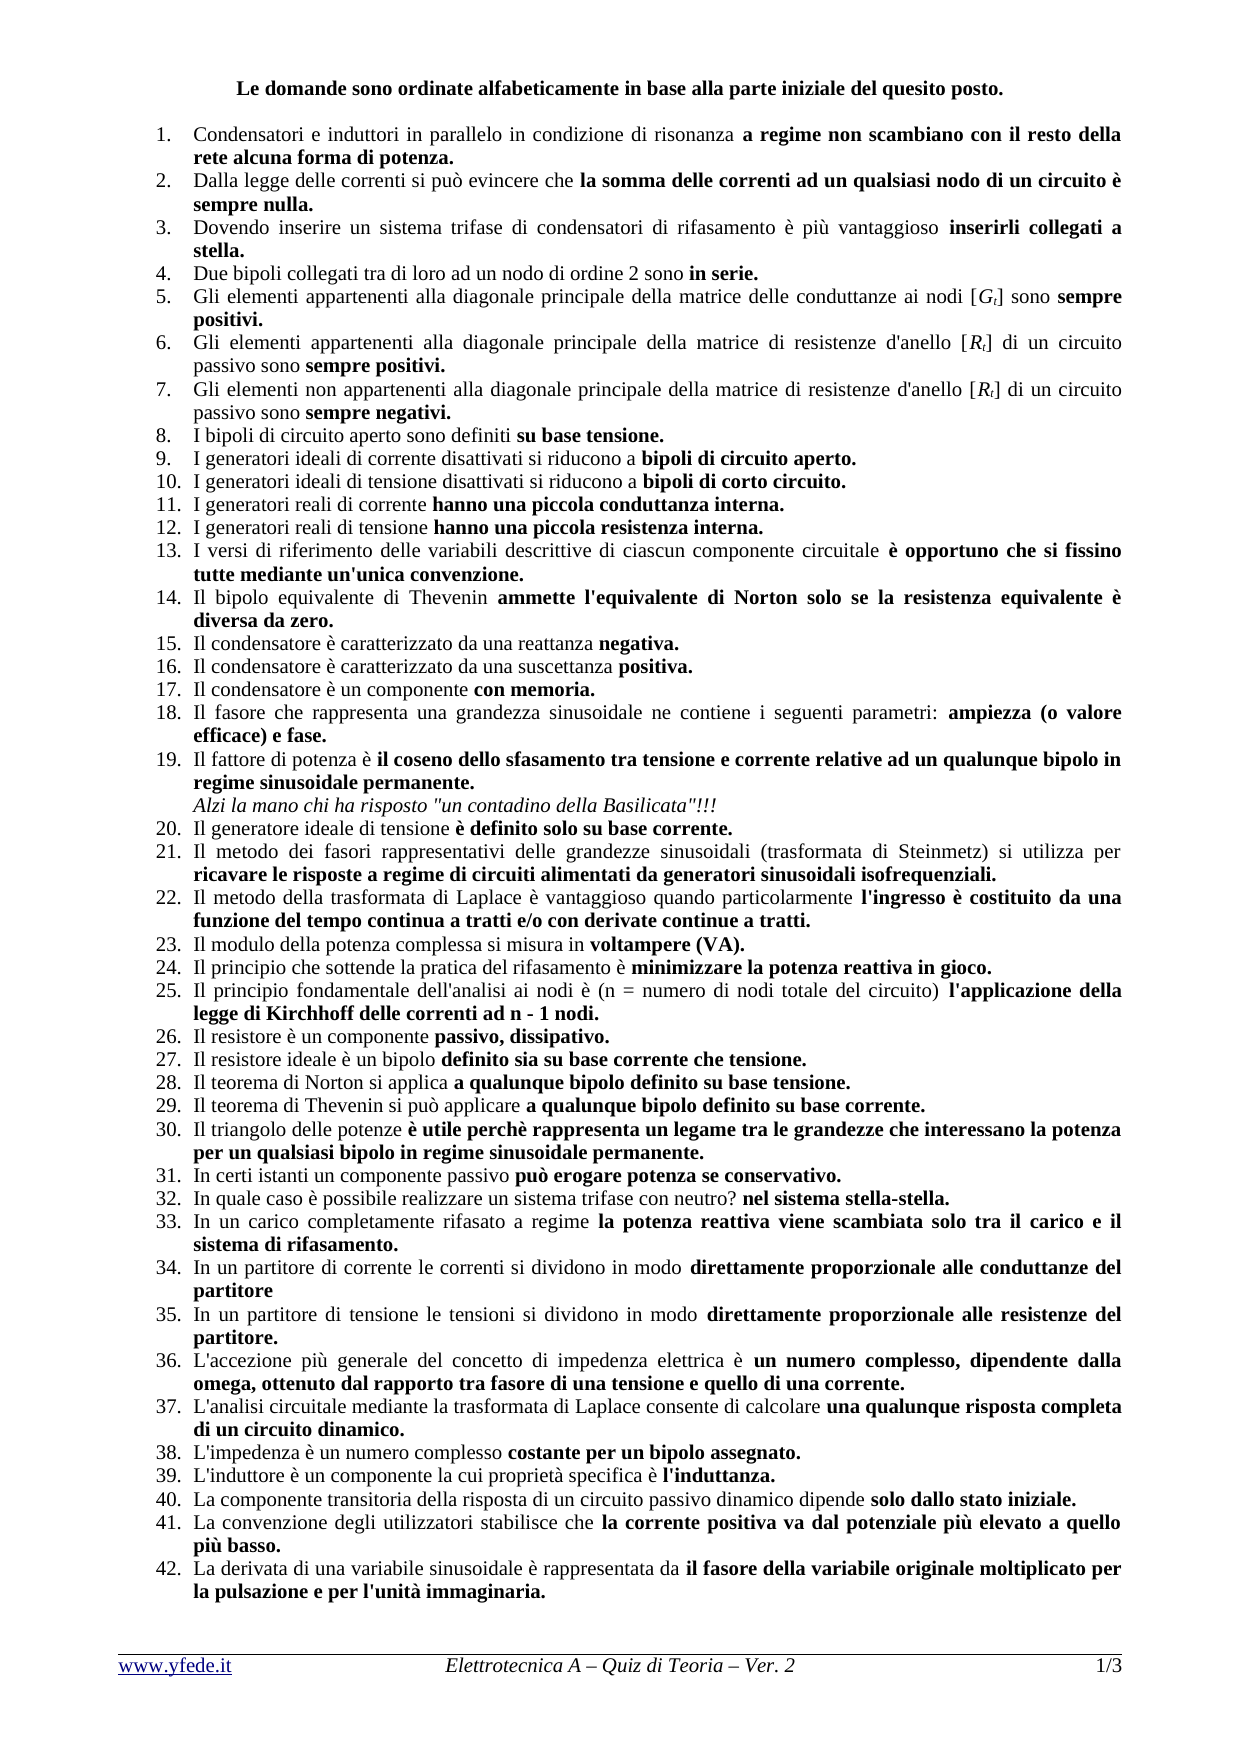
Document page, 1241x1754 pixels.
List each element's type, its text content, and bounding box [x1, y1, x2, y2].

list I generatori ideali di corrente disattivati si riducono a bipoli di circuito aperto. [156, 447, 1122, 470]
list Il resistore è un componente passivo, dissipativo. [156, 1025, 1122, 1048]
list Due bipoli collegati tra di loro ad un nodo di ordine 2 sono in serie. [156, 262, 1122, 285]
list L'impedenza è un numero complesso costante per un bipolo assegnato. [156, 1441, 1122, 1464]
list Il principio che sottende la pratica del rifasamento è minimizzare la potenza reattiva in gioco. [156, 956, 1122, 979]
list In certi istanti un componente passivo può erogare potenza se conservativo. [156, 1164, 1122, 1187]
list Il condensatore è caratterizzato da una suscettanza positiva. [156, 655, 1122, 678]
list Gli elementi non appartenenti alla diagonale principale della matrice di resistenze d'anello [Rt] di un circuito passivo sono sempre negativi. [156, 377, 1122, 424]
list L'induttore è un componente la cui proprietà specifica è l'induttanza. [156, 1464, 1122, 1487]
list L'accezione più generale del concetto di impedenza elettrica è un numero complesso, dipendente dalla omega, ottenuto dal rapporto tra fasore di una tensione e quello di una corrente. [156, 1349, 1122, 1395]
list Gli elementi appartenenti alla diagonale principale della matrice di resistenze d'anello [Rt] di un circuito passivo sono sempre positivi. [156, 331, 1122, 377]
list La convenzione degli utilizzatori stabilisce che la corrente positiva va dal potenziale più elevato a quello più basso. [156, 1511, 1122, 1557]
list Il generatore ideale di tensione è definito solo su base corrente. [156, 817, 1122, 840]
list Il condensatore è caratterizzato da una reattanza negativa. [156, 632, 1122, 655]
list Alzi la mano chi ha risposto "un contadino della Basilicata"!!! [156, 794, 1122, 817]
list In un carico completamente rifasato a regime la potenza reattiva viene scambiata solo tra il carico e il sistema di rifasamento. [156, 1210, 1122, 1256]
list In un partitore di tensione le tensioni si dividono in modo direttamente proporzionale alle resistenze del partitore. [156, 1302, 1122, 1349]
list Il teorema di Norton si applica a qualunque bipolo definito su base tensione. [156, 1071, 1122, 1094]
list I generatori ideali di tensione disattivati si riducono a bipoli di corto circuito. [156, 470, 1122, 493]
list Il fattore di potenza è il coseno dello sfasamento tra tensione e corrente relative ad un qualunque bipolo in regime sinusoidale permanente. [156, 747, 1122, 794]
list Il metodo dei fasori rappresentativi delle grandezze sinusoidali (trasformata di Steinmetz) si utilizza per ricavare le risposte a regime di circuiti alimentati da generatori sinusoidali isofrequenziali. [156, 840, 1122, 886]
list Il teorema di Thevenin si può applicare a qualunque bipolo definito su base corrente. [156, 1094, 1122, 1117]
list In quale caso è possibile realizzare un sistema trifase con neutro? nel sistema stella-stella. [156, 1187, 1122, 1210]
list I versi di riferimento delle variabili descrittive di ciascun componente circuitale è opportuno che si fissino tutte mediante un'unica convenzione. [156, 539, 1122, 586]
list I bipoli di circuito aperto sono definiti su base tensione. [156, 424, 1122, 447]
list Gli elementi appartenenti alla diagonale principale della matrice delle conduttanze ai nodi [Gt] sono sempre positivi. [156, 285, 1122, 331]
list Dovendo inserire un sistema trifase di condensatori di rifasamento è più vantaggioso inserirli collegati a stella. [156, 216, 1122, 262]
list Condensatori e induttori in parallelo in condizione di risonanza a regime non scambiano con il resto della rete alcuna forma di potenza. [156, 123, 1122, 169]
list La derivata di una variabile sinusoidale è rappresentata da il fasore della variabile originale moltiplicato per la pulsazione e per l'unità immaginaria. [156, 1557, 1122, 1603]
list Il modulo della potenza complessa si misura in voltampere (VA). [156, 932, 1122, 956]
text Le domande sono ordinate alfabeticamente in base alla parte iniziale del quesito posto. [118, 77, 1122, 100]
list I generatori reali di tensione hanno una piccola resistenza interna. [156, 516, 1122, 539]
list Il fasore che rappresenta una grandezza sinusoidale ne contiene i seguenti parametri: ampiezza (o valore efficace) e fase. [156, 701, 1122, 747]
list Il triangolo delle potenze è utile perchè rappresenta un legame tra le grandezze che interessano la potenza per un qualsiasi bipolo in regime sinusoidale permanente. [156, 1117, 1122, 1164]
list L'analisi circuitale mediante la trasformata di Laplace consente di calcolare una qualunque risposta completa di un circuito dinamico. [156, 1395, 1122, 1441]
list Il resistore ideale è un bipolo definito sia su base corrente che tensione. [156, 1048, 1122, 1071]
list Il metodo della trasformata di Laplace è vantaggioso quando particolarmente l'ingresso è costituito da una funzione del tempo continua a tratti e/o con derivate continue a tratti. [156, 886, 1122, 932]
list Il condensatore è un componente con memoria. [156, 678, 1122, 701]
list I generatori reali di corrente hanno una piccola conduttanza interna. [156, 493, 1122, 516]
list Dalla legge delle correnti si può evincere che la somma delle correnti ad un qualsiasi nodo di un circuito è sempre nulla. [156, 169, 1122, 216]
list La componente transitoria della risposta di un circuito passivo dinamico dipende solo dallo stato iniziale. [156, 1487, 1122, 1511]
list Il bipolo equivalente di Thevenin ammette l'equivalente di Norton solo se la resistenza equivalente è diversa da zero. [156, 586, 1122, 632]
list Il principio fondamentale dell'analisi ai nodi è (n = numero di nodi totale del circuito) l'applicazione della legge di Kirchhoff delle correnti ad n - 1 nodi. [156, 979, 1122, 1025]
list In un partitore di corrente le correnti si dividono in modo direttamente proporzionale alle conduttanze del partitore [156, 1256, 1122, 1302]
